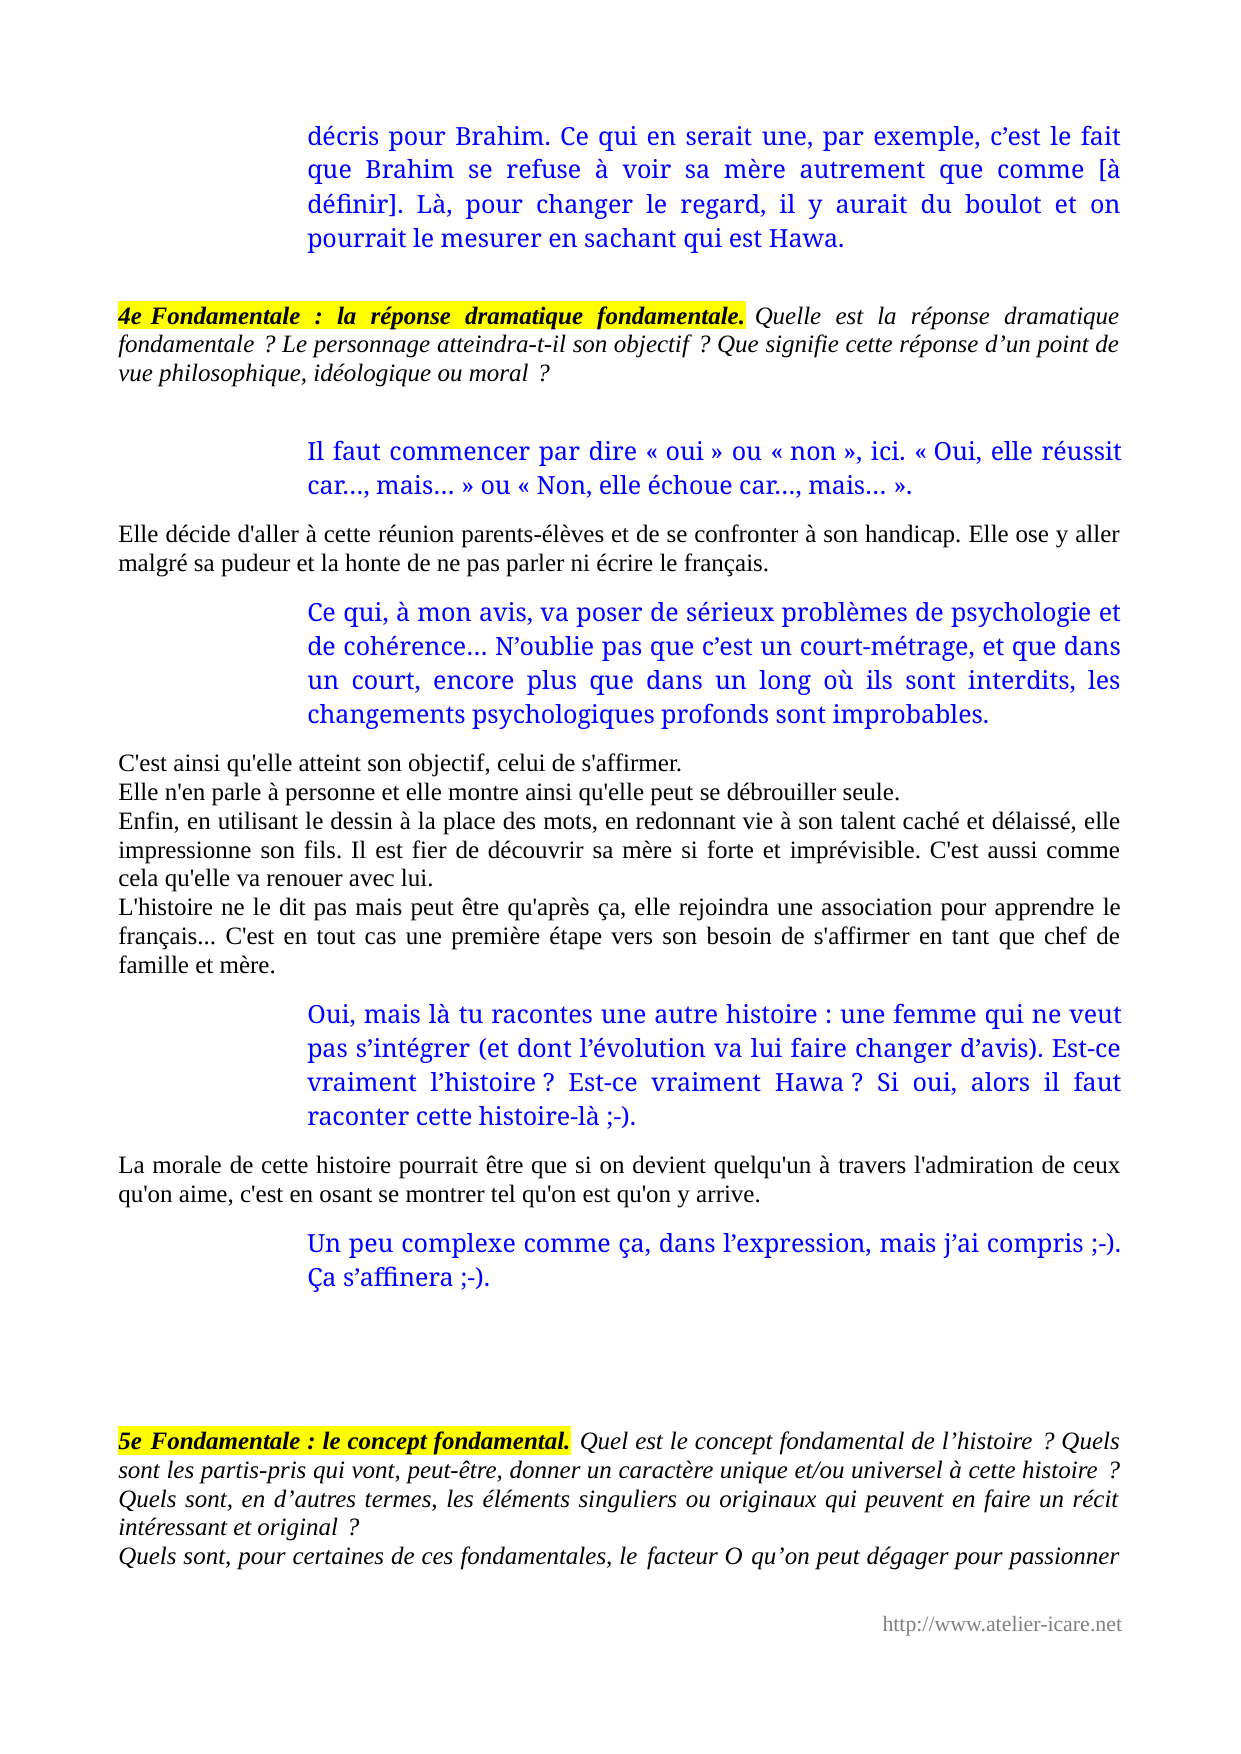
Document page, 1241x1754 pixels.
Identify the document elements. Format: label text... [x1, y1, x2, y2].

text 4e Fondamentale : la réponse dramatique fondamentale. Quelle est la réponse dramatique fondamentale ? Le personnage atteindra-t-il son objectif ? Que signifie cette réponse d’un point de vue philosophique, idéologique ou moral ? [118, 301, 1122, 387]
text 5e Fondamentale : le concept fondamental. Quel est le concept fondamental de l’histoire ? Quels sont les partis-pris qui vont, peut-être, donner un caractère unique et/ou universel à cette histoire ? Quels sont, en d’autres termes, les éléments singuliers ou originaux qui peuvent en faire un récit intéressant et original ? [118, 1426, 1122, 1541]
text L'histoire ne le dit pas mais peut être qu'après ça, elle rejoindra une association pour apprendre le français... C'est en tout cas une première étape vers son besoin de s'affirmer en tant que chef de famille et mère. [118, 892, 1122, 978]
text La morale de cette histoire pourrait être que si on devient quelqu'un à travers l'admiration de ceux qu'on aime, c'est en osant se montrer tel qu'on est qu'on y arrive. [118, 1150, 1122, 1208]
text Oui, mais là tu racontes une autre histoire : une femme qui ne veut pas s’intégrer (et dont l’évolution va lui faire changer d’avis). Est-ce vraiment l’histoire ? Est-ce vraiment Hawa ? Si oui, alors il faut raconter cette histoire-là ;-). [307, 996, 1122, 1132]
text Il faut commencer par dire « oui » ou « non », ici. « Oui, elle réussit car…, mais… » ou « Non, elle échoue car…, mais… ». [307, 433, 1122, 502]
text Un peu complexe comme ça, dans l’expression, mais j’ai compris ;-). Ça s’affinera ;-). [307, 1225, 1122, 1293]
text Ce qui, à mon avis, va poser de sérieux problèmes de psychologie et de cohérence… N’oublie pas que c’est un court-métrage, et que dans un court, encore plus que dans un long où ils sont interdits, les changements psychologiques profonds sont improbables. [307, 594, 1122, 731]
text décris pour Brahim. Ce qui en serait une, par exemple, c’est le fait que Brahim se refuse à voir sa mère autrement que comme [à définir]. Là, pour changer le regard, il y aurait du boulot et on pourrait le mesurer en sachant qui est Hawa. [307, 118, 1122, 254]
text C'est ainsi qu'elle atteint son objectif, celui de s'affirmer. [118, 748, 1122, 777]
text Elle décide d'aller à cette réunion parents-élèves et de se confronter à son handicap. Elle ose y aller malgré sa pudeur et la honte de ne pas parler ni écrire le français. [118, 519, 1122, 577]
text Elle n'en parle à personne et elle montre ainsi qu'elle peut se débrouiller seule. [118, 777, 1122, 806]
text Enfin, en utilisant le dessin à la place des mots, en redonnant vie à son talent caché et délaissé, elle impressionne son fils. Il est fier de découvrir sa mère si forte et imprévisible. C'est aussi comme cela qu'elle va renouer avec lui. [118, 806, 1122, 892]
text Quels sont, pour certaines de ces fondamentales, le facteur O qu’on peut dégager pour passionner [118, 1541, 1122, 1570]
